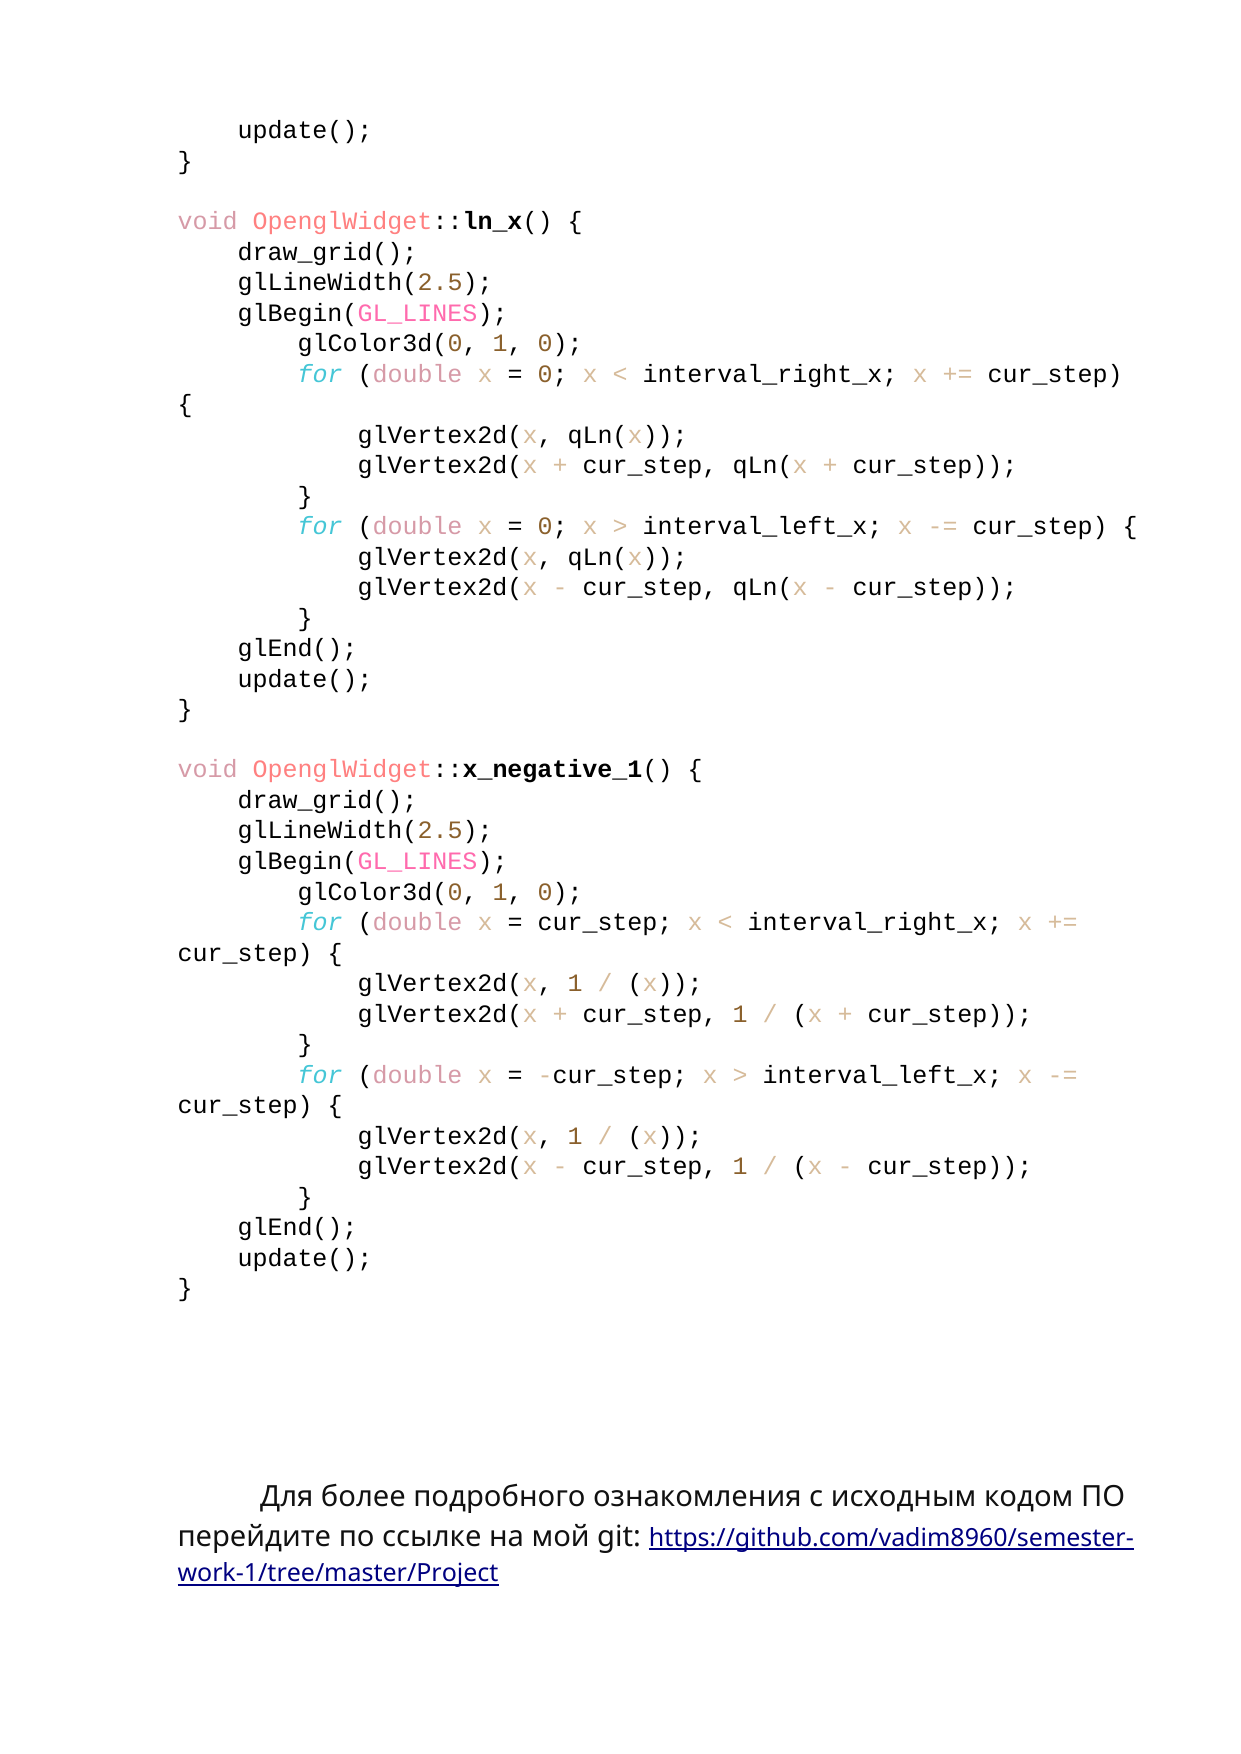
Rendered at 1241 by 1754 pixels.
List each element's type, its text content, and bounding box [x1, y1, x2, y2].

text glVertex2d(x, qLn(x)); [177, 422, 1152, 451]
text glEnd(); [177, 636, 1152, 664]
text glBegin(GL_LINES); [177, 300, 1152, 328]
text for (double x = cur_step; x < interval_right_x; x += cur_step) { [177, 909, 1152, 968]
text } [177, 1276, 1152, 1304]
text glEnd(); [177, 1215, 1152, 1243]
text void OpenglWidget::x_negative_1() { [177, 757, 1152, 785]
text glColor3d(0, 1, 0); [177, 879, 1152, 907]
text update(); [177, 1245, 1152, 1274]
text draw_grid(); [177, 239, 1152, 267]
text glColor3d(0, 1, 0); [177, 331, 1152, 359]
text glVertex2d(x + cur_step, qLn(x + cur_step)); [177, 453, 1152, 481]
text for (double x = -cur_step; x > interval_left_x; x -= cur_step) { [177, 1062, 1152, 1121]
text glBegin(GL_LINES); [177, 848, 1152, 877]
text glVertex2d(x - cur_step, 1 / (x - cur_step)); [177, 1154, 1152, 1182]
text } [177, 605, 1152, 634]
text glVertex2d(x, qLn(x)); [177, 544, 1152, 573]
text } [177, 483, 1152, 512]
text update(); [177, 118, 1152, 146]
text glLineWidth(2.5); [177, 270, 1152, 298]
text glVertex2d(x - cur_step, qLn(x - cur_step)); [177, 575, 1152, 603]
text for (double x = 0; x < interval_right_x; x += cur_step) { [177, 361, 1152, 420]
text } [177, 1032, 1152, 1060]
text for (double x = 0; x > interval_left_x; x -= cur_step) { [177, 514, 1152, 542]
text glVertex2d(x, 1 / (x)); [177, 971, 1152, 999]
text } [177, 149, 1152, 177]
text void OpenglWidget::ln_x() { [177, 209, 1152, 237]
text draw_grid(); [177, 787, 1152, 816]
text glVertex2d(x + cur_step, 1 / (x + cur_step)); [177, 1001, 1152, 1029]
text update(); [177, 666, 1152, 695]
text glLineWidth(2.5); [177, 818, 1152, 846]
text } [177, 697, 1152, 725]
subtitle Для более подробного ознакомления с исходным кодом ПО перейдите по ссылке на мой git: https://github.com/vadim8960/semester-work-1/tree/master/Project [177, 1476, 1152, 1589]
text } [177, 1184, 1152, 1213]
text glVertex2d(x, 1 / (x)); [177, 1123, 1152, 1152]
